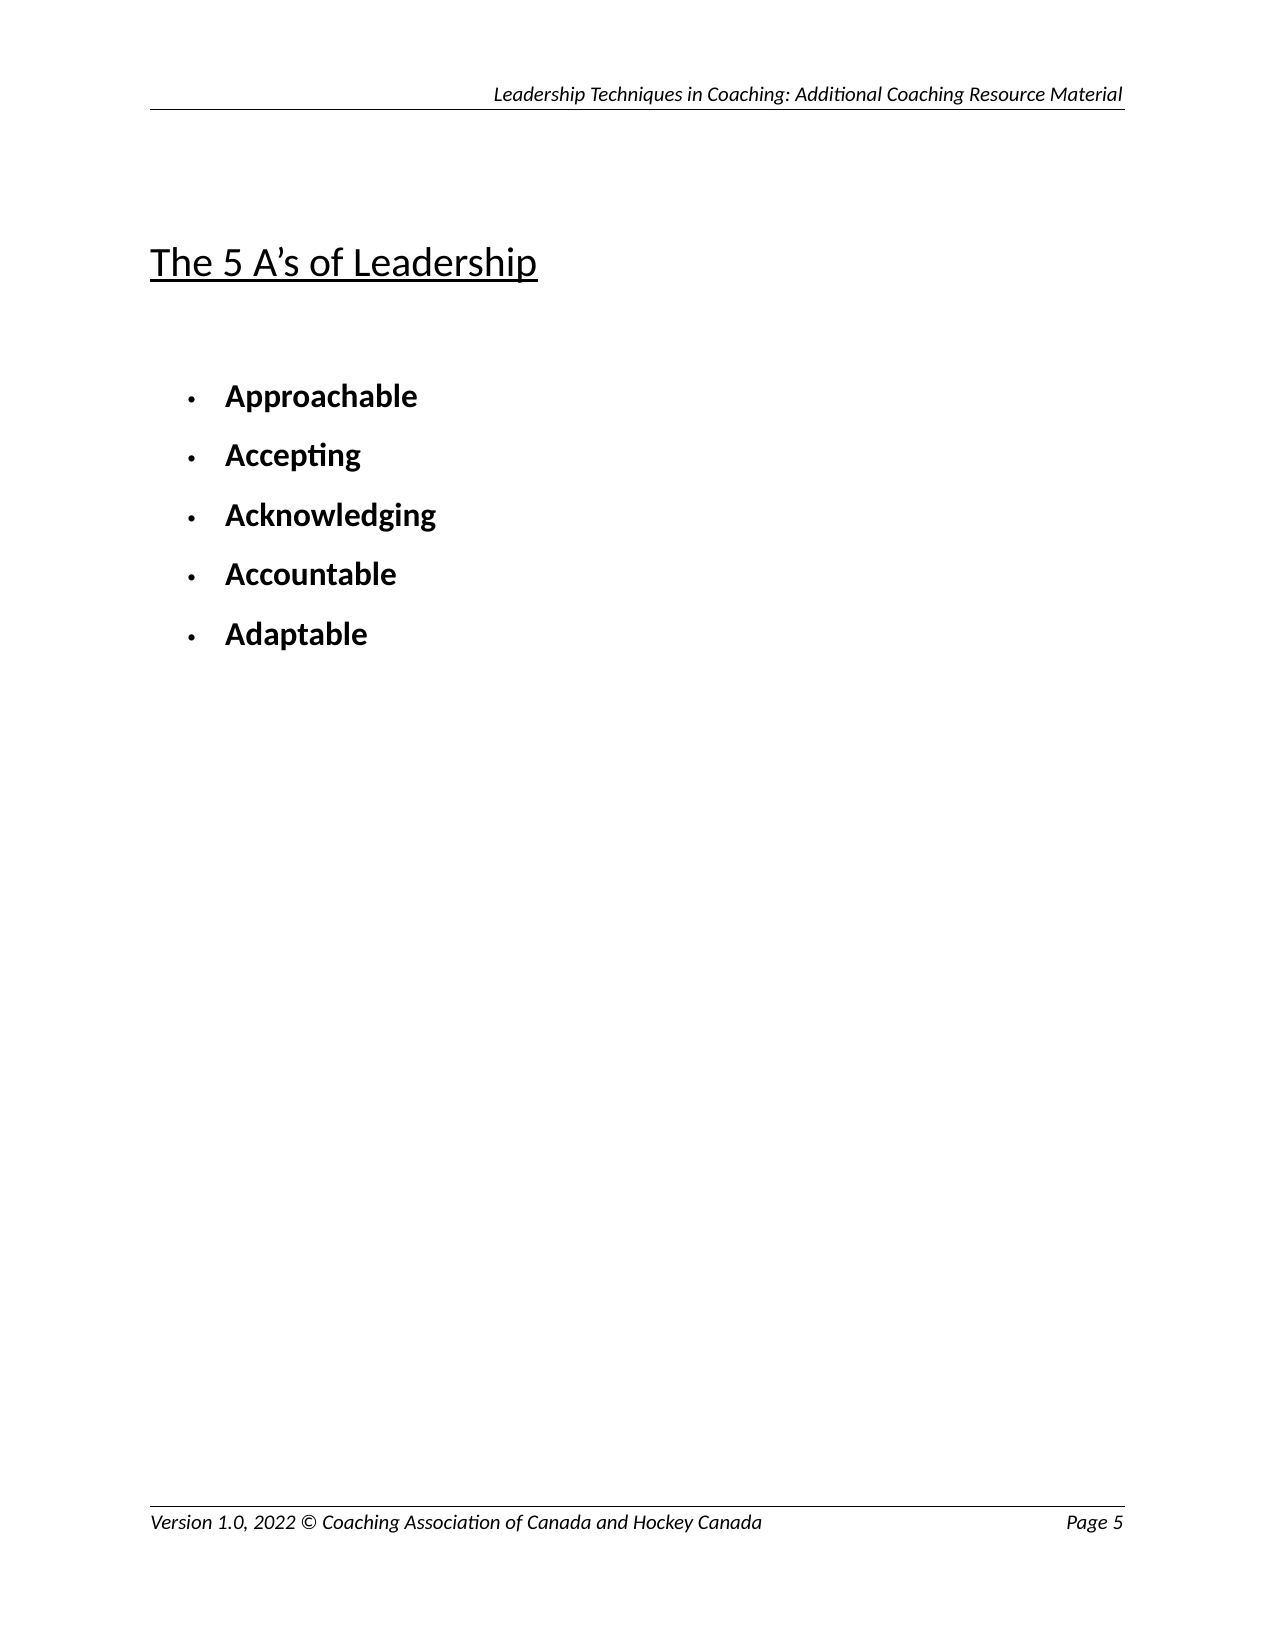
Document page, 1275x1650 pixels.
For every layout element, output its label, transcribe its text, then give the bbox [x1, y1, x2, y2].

list Adaptable [187, 613, 1125, 653]
list Accepting [187, 434, 1125, 475]
list Acknowledging [187, 494, 1125, 534]
list Accountable [187, 553, 1125, 594]
list Approachable [187, 375, 1125, 415]
text The 5 A’s of Leadership [150, 236, 1125, 286]
